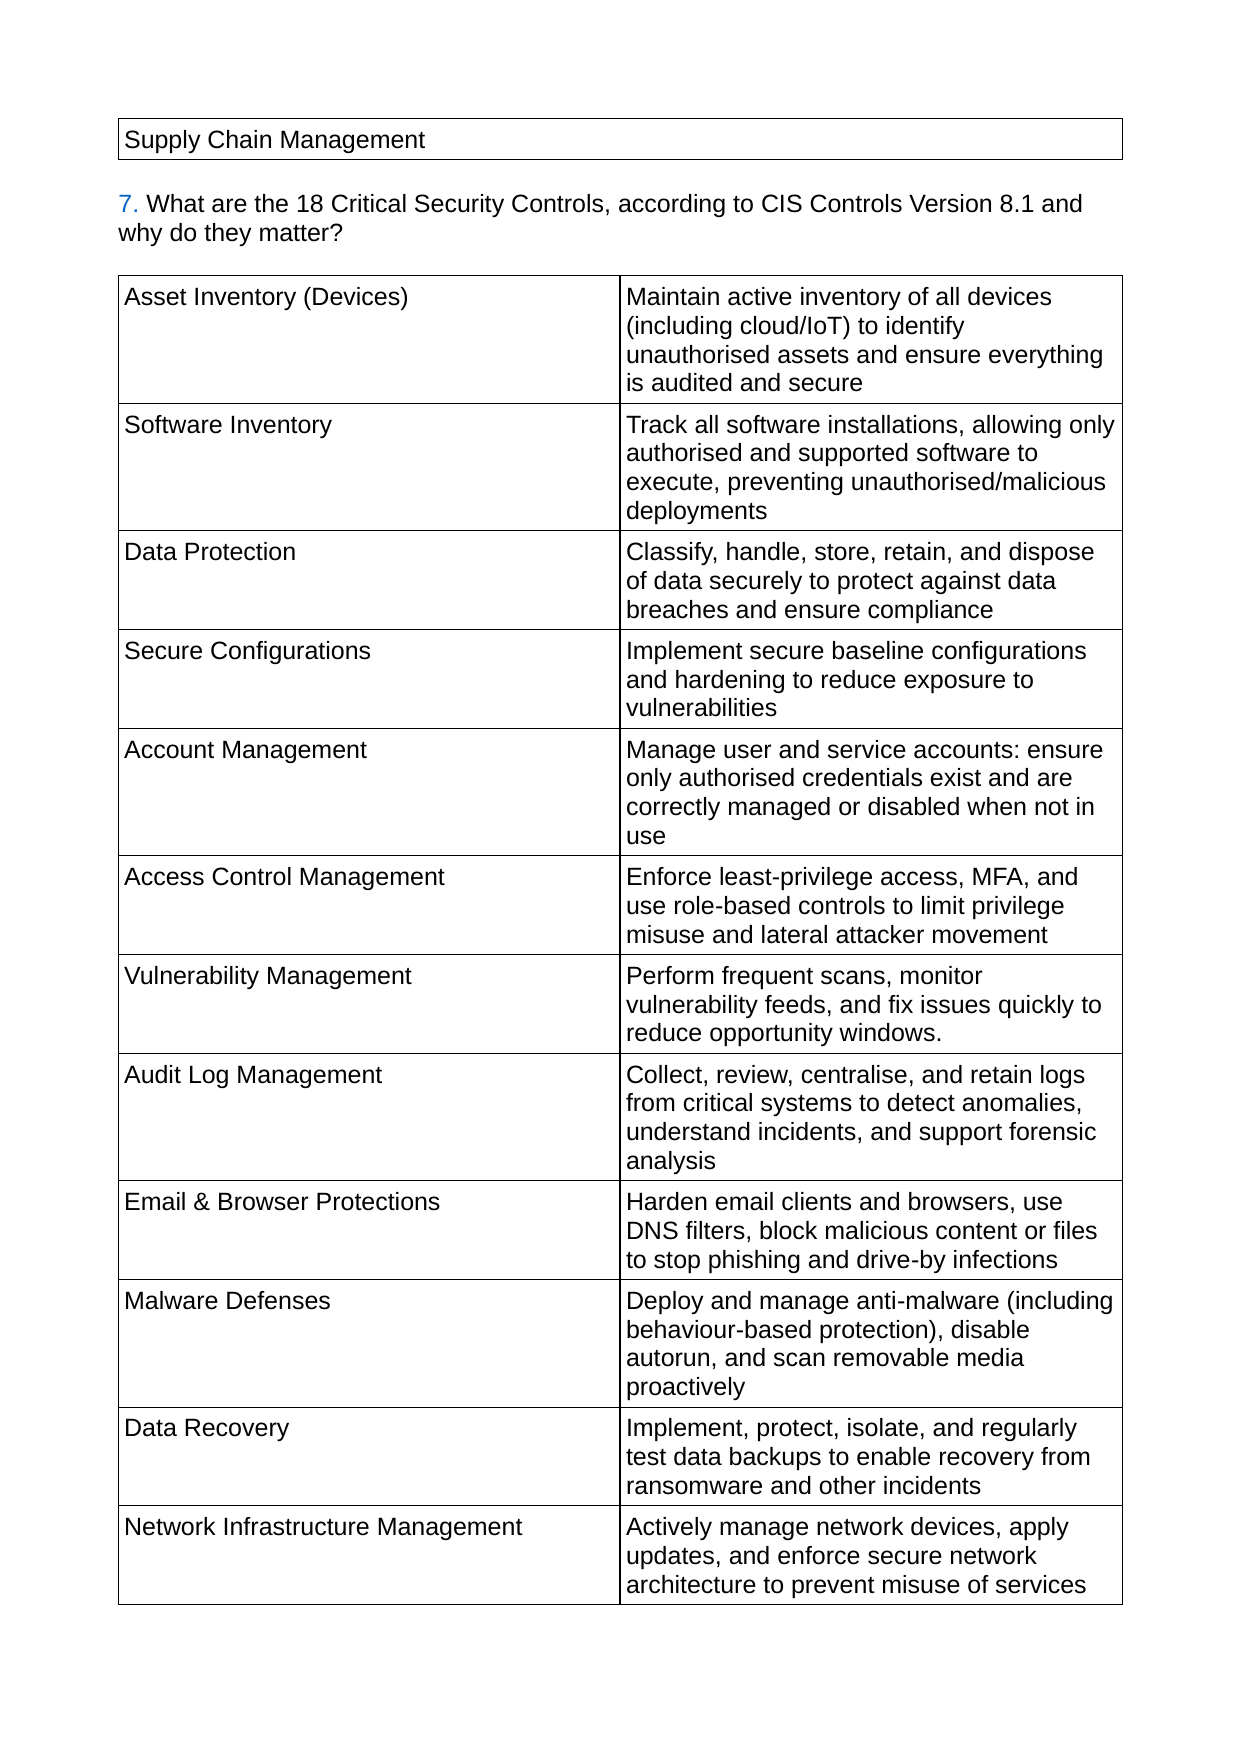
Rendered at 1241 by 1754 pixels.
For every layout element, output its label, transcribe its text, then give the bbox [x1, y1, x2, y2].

table_cell Deploy and manage anti‑malware (including behaviour‑based protection), disable autorun, and scan removable media proactively [621, 1280, 1122, 1407]
table_cell Software Inventory [119, 404, 619, 530]
table_header Maintain active inventory of all devices (including cloud/IoT) to identify unauthorised assets and ensure everything is audited and secure [621, 276, 1122, 403]
table_cell Data Recovery [119, 1408, 619, 1505]
table_cell Malware Defenses [119, 1280, 619, 1407]
table_cell Access Control Management [119, 856, 619, 954]
table_cell Collect, review, centralise, and retain logs from critical systems to detect anomalies, understand incidents, and support forensic analysis [621, 1054, 1122, 1180]
table_header Asset Inventory (Devices) [119, 276, 619, 403]
table_cell Supply Chain Management [119, 119, 1122, 159]
table_cell Track all software installations, allowing only authorised and supported software to execute, preventing unauthorised/malicious deployments [621, 404, 1122, 530]
table_cell Implement secure baseline configurations and hardening to reduce exposure to vulnerabilities [621, 630, 1122, 728]
table_cell Audit Log Management [119, 1054, 619, 1180]
table_cell Manage user and service accounts: ensure only authorised credentials exist and are correctly managed or disabled when not in use [621, 729, 1122, 855]
table_cell Enforce least‑privilege access, MFA, and use role‑based controls to limit privilege misuse and lateral attacker movement [621, 856, 1122, 954]
table_cell Account Management [119, 729, 619, 855]
table_cell Actively manage network devices, apply updates, and enforce secure network architecture to prevent misuse of services [621, 1506, 1122, 1604]
table_cell Secure Configurations [119, 630, 619, 728]
table_cell Data Protection [119, 531, 619, 629]
table_cell Email & Browser Protections [119, 1181, 619, 1279]
table_cell Perform frequent scans, monitor vulnerability feeds, and fix issues quickly to reduce opportunity windows. [621, 955, 1122, 1053]
table_cell Vulnerability Management [119, 955, 619, 1053]
table_cell Network Infrastructure Management [119, 1506, 619, 1604]
table_cell Classify, handle, store, retain, and dispose of data securely to protect against data breaches and ensure compliance [621, 531, 1122, 629]
table_cell Harden email clients and browsers, use DNS filters, block malicious content or files to stop phishing and drive‑by infections [621, 1181, 1122, 1279]
table_cell Implement, protect, isolate, and regularly test data backups to enable recovery from ransomware and other incidents [621, 1408, 1122, 1505]
text 7. What are the 18 Critical Security Controls, according to CIS Controls Version 8.1 and why do they matter? [118, 189, 1122, 247]
